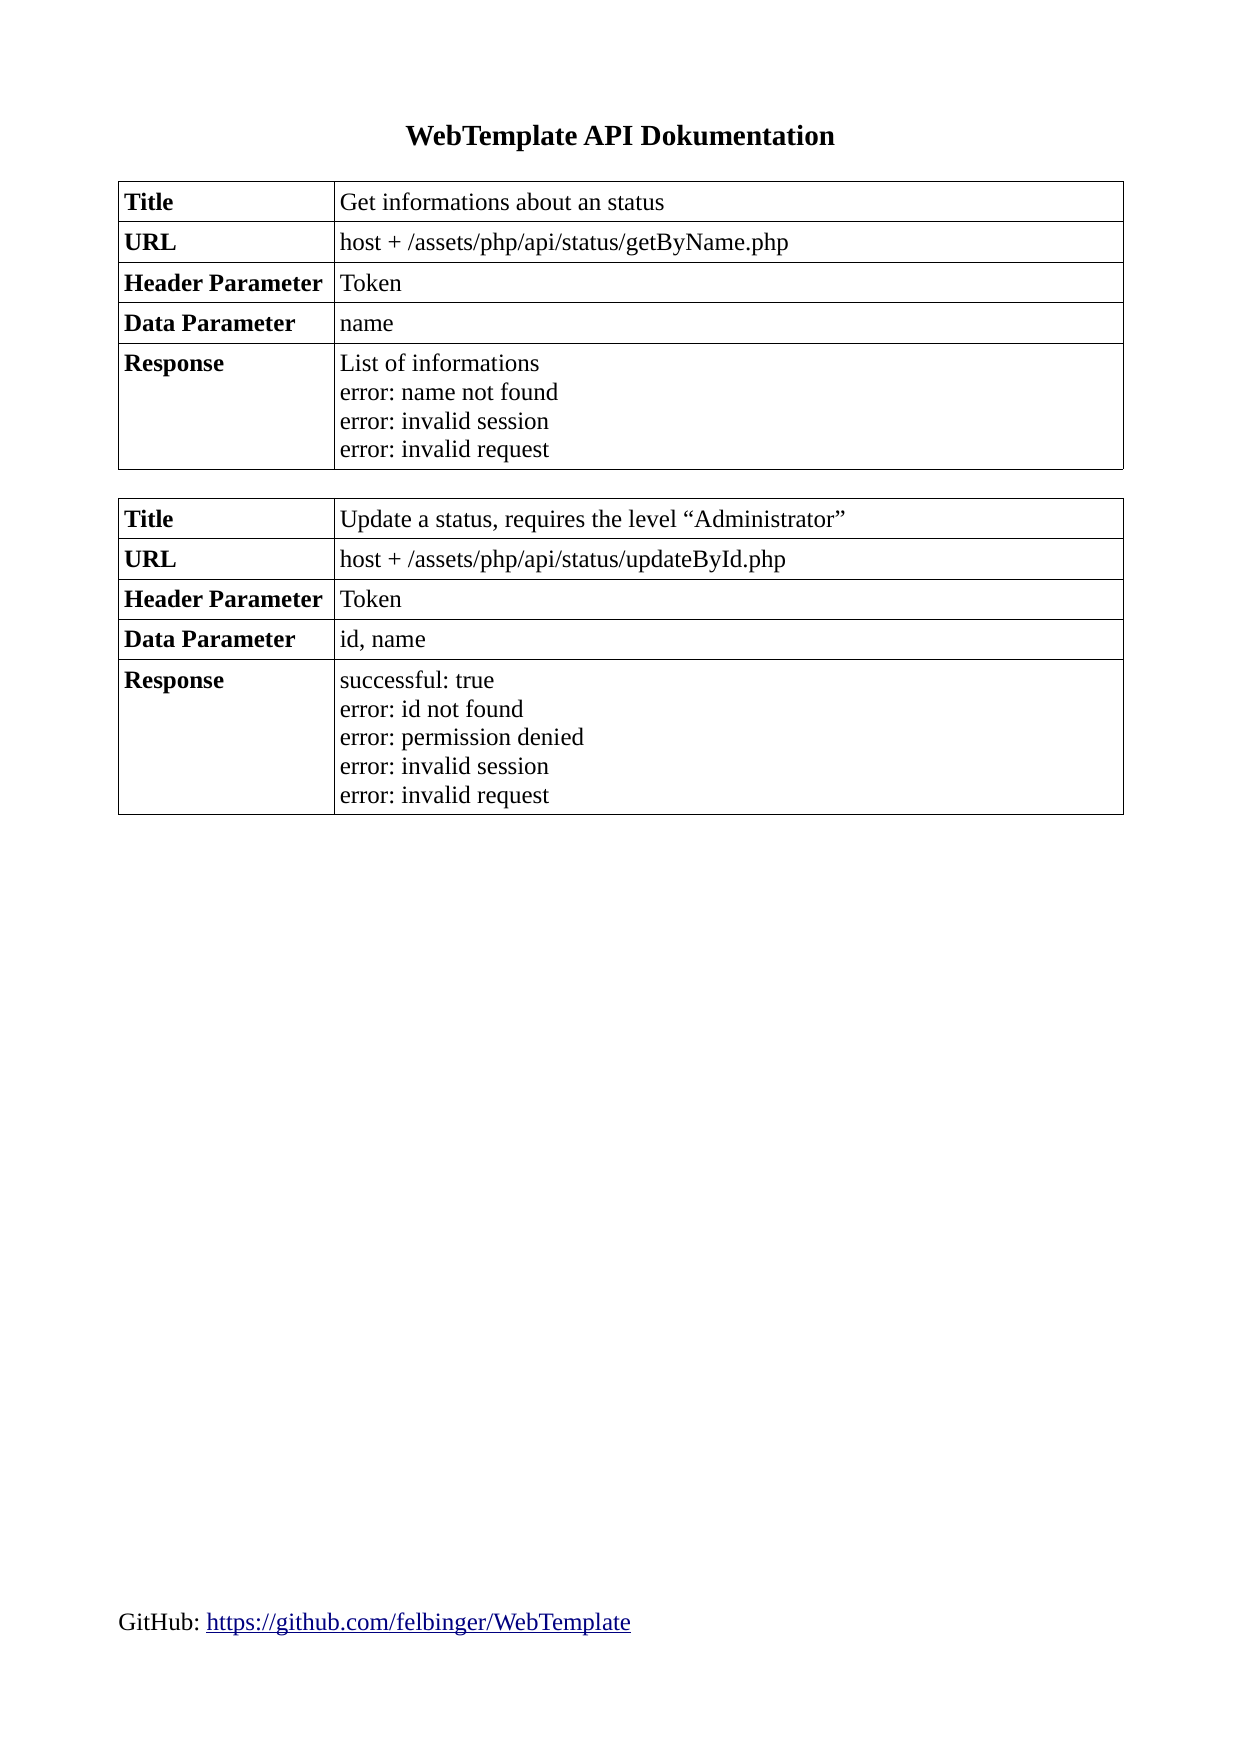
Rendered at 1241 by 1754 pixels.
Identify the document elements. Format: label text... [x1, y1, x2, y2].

table_cell host + /assets/php/api/status/updateById.php [335, 539, 1123, 578]
table_cell host + /assets/php/api/status/getByName.php [335, 222, 1123, 262]
table_header Get informations about an status [335, 182, 1123, 221]
table_cell Token [335, 580, 1123, 619]
table_cell name [335, 303, 1123, 342]
table_cell Token [335, 263, 1123, 302]
table_cell successful: true error: id not found error: permission denied error: invalid session error: invalid request [335, 660, 1123, 814]
table_header Title [119, 182, 334, 221]
table_cell List of informations error: name not found error: invalid session error: invalid request [335, 344, 1123, 469]
table_cell Header Parameter [119, 580, 334, 619]
table_cell Response [119, 344, 334, 469]
table_header Title [119, 499, 334, 538]
table_cell Header Parameter [119, 263, 334, 302]
table_cell URL [119, 539, 334, 578]
table_cell id, name [335, 620, 1123, 659]
table_cell Data Parameter [119, 303, 334, 342]
table_cell Response [119, 660, 334, 814]
table_cell URL [119, 222, 334, 262]
table_header Update a status, requires the level “Administrator” [335, 499, 1123, 538]
table_cell Data Parameter [119, 620, 334, 659]
